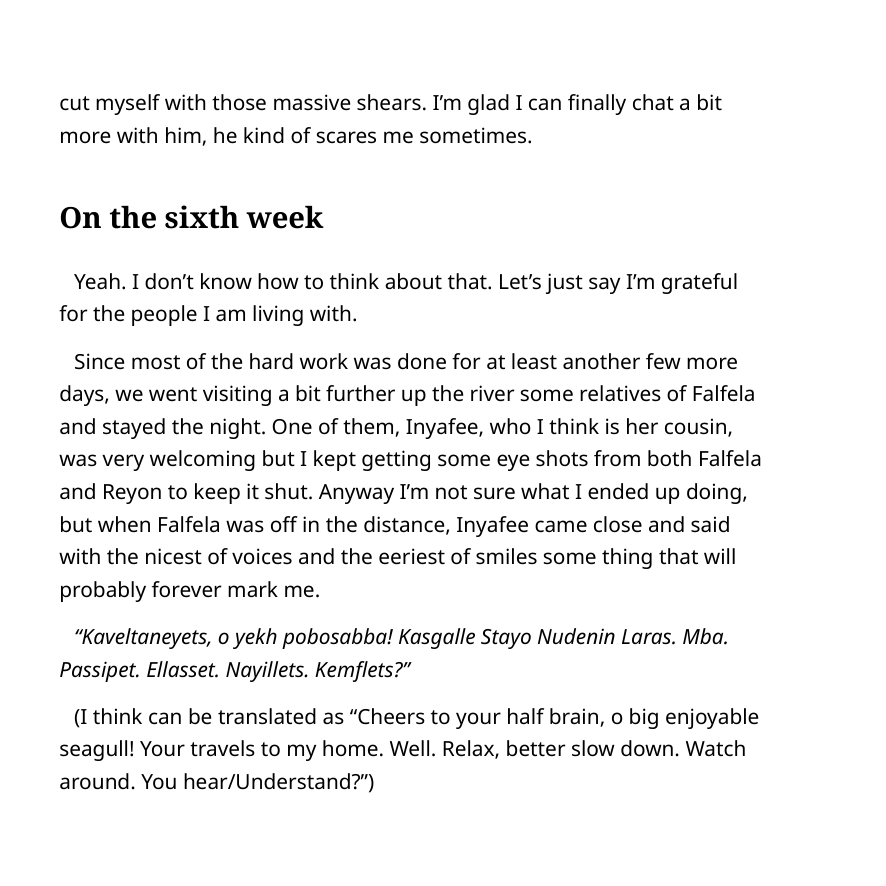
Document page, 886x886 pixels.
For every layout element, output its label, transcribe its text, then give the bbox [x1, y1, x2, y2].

text Yeah. I don’t know how to think about that. Let’s just say I’m grateful for the people I am living with. [59, 267, 768, 328]
text (I think can be translated as “Cheers to your half brain, o big enjoyable seagull! Your travels to my home. Well. Relax, better slow down. Watch around. You hear/Understand?”) [59, 702, 768, 796]
text cut myself with those massive shears. I’m glad I can finally chat a bit more with him, he kind of scares me sometimes. [59, 88, 768, 149]
text Since most of the hard work was done for at least another few more days, we went visiting a bit further up the river some relatives of Falfela and stayed the night. One of them, Inyafee, who I think is her cousin, was very welcoming but I kept getting some eye shots from both Falfela and Reyon to keep it shut. Anyway I’m not sure what I ended up doing, but when Falfela was off in the distance, Inyafee came close and said with the nicest of voices and the eeriest of smiles some thing that will probably forever mark me. [59, 347, 768, 603]
subtitle On the sixth week [59, 198, 768, 237]
text “Kaveltaneyets, o yekh pobosabba! Kasgalle Stayo Nudenin Laras. Mba. Passipet. Ellasset. Nayillets. Kemflets?” [59, 622, 768, 683]
